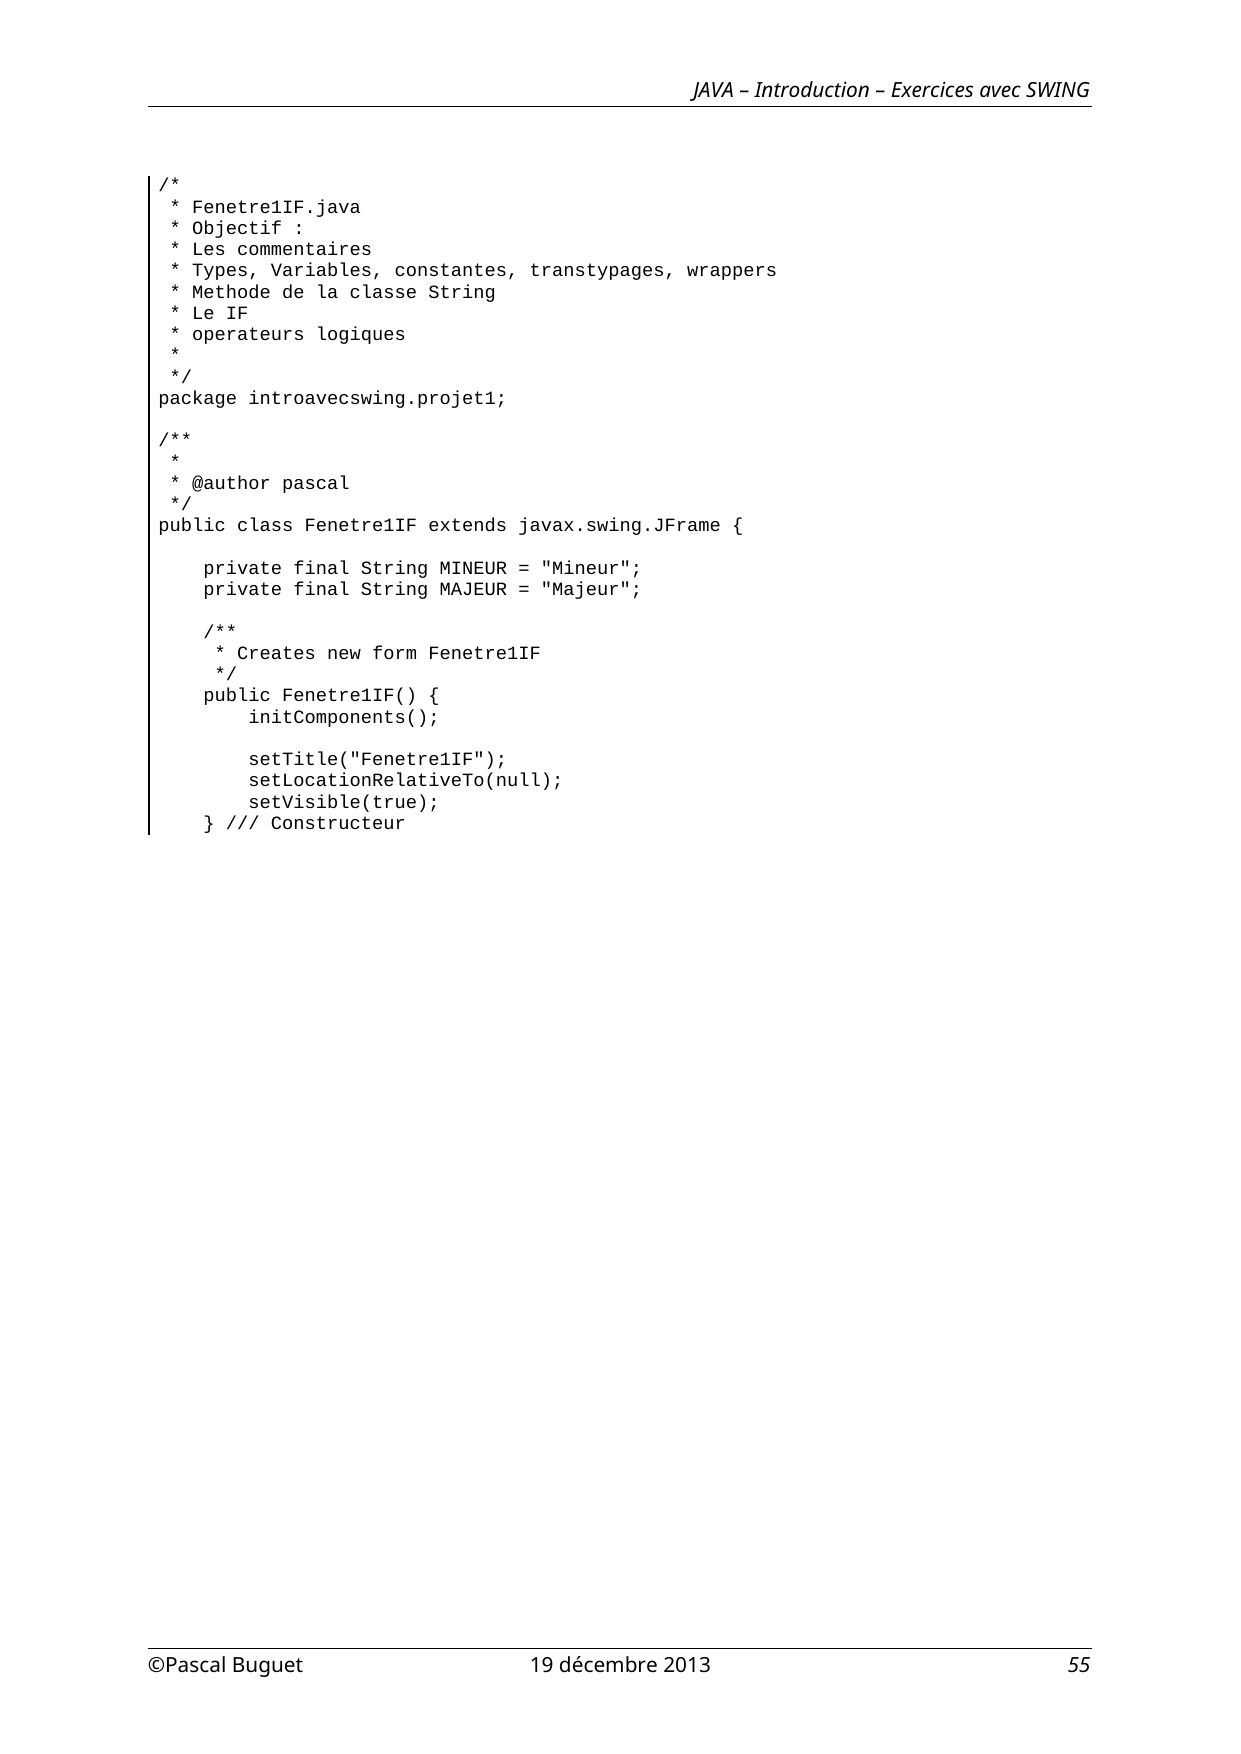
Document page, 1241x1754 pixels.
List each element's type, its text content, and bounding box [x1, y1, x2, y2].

text * [150, 346, 1092, 367]
text /** [150, 622, 1092, 644]
text */ [150, 367, 1092, 389]
text * Methode de la classe String [150, 282, 1092, 304]
text } /// Constructeur [150, 814, 1092, 835]
text private final String MINEUR = "Mineur"; [150, 559, 1092, 580]
text * Types, Variables, constantes, transtypages, wrappers [150, 261, 1092, 282]
text /* [150, 176, 1092, 197]
text * Objectif : [150, 219, 1092, 240]
text */ [150, 665, 1092, 686]
text setTitle("Fenetre1IF"); [150, 750, 1092, 771]
text public class Fenetre1IF extends javax.swing.JFrame { [150, 516, 1092, 537]
text setVisible(true); [150, 792, 1092, 814]
text * Les commentaires [150, 240, 1092, 261]
text * Le IF [150, 304, 1092, 325]
text * Creates new form Fenetre1IF [150, 644, 1092, 665]
text */ [150, 495, 1092, 516]
text setLocationRelativeTo(null); [150, 771, 1092, 792]
text private final String MAJEUR = "Majeur"; [150, 580, 1092, 601]
text * @author pascal [150, 474, 1092, 495]
text package introavecswing.projet1; [150, 389, 1092, 410]
text * Fenetre1IF.java [150, 197, 1092, 219]
text /** [150, 431, 1092, 452]
text * operateurs logiques [150, 325, 1092, 346]
text * [150, 452, 1092, 474]
text initComponents(); [150, 707, 1092, 729]
text public Fenetre1IF() { [150, 686, 1092, 707]
